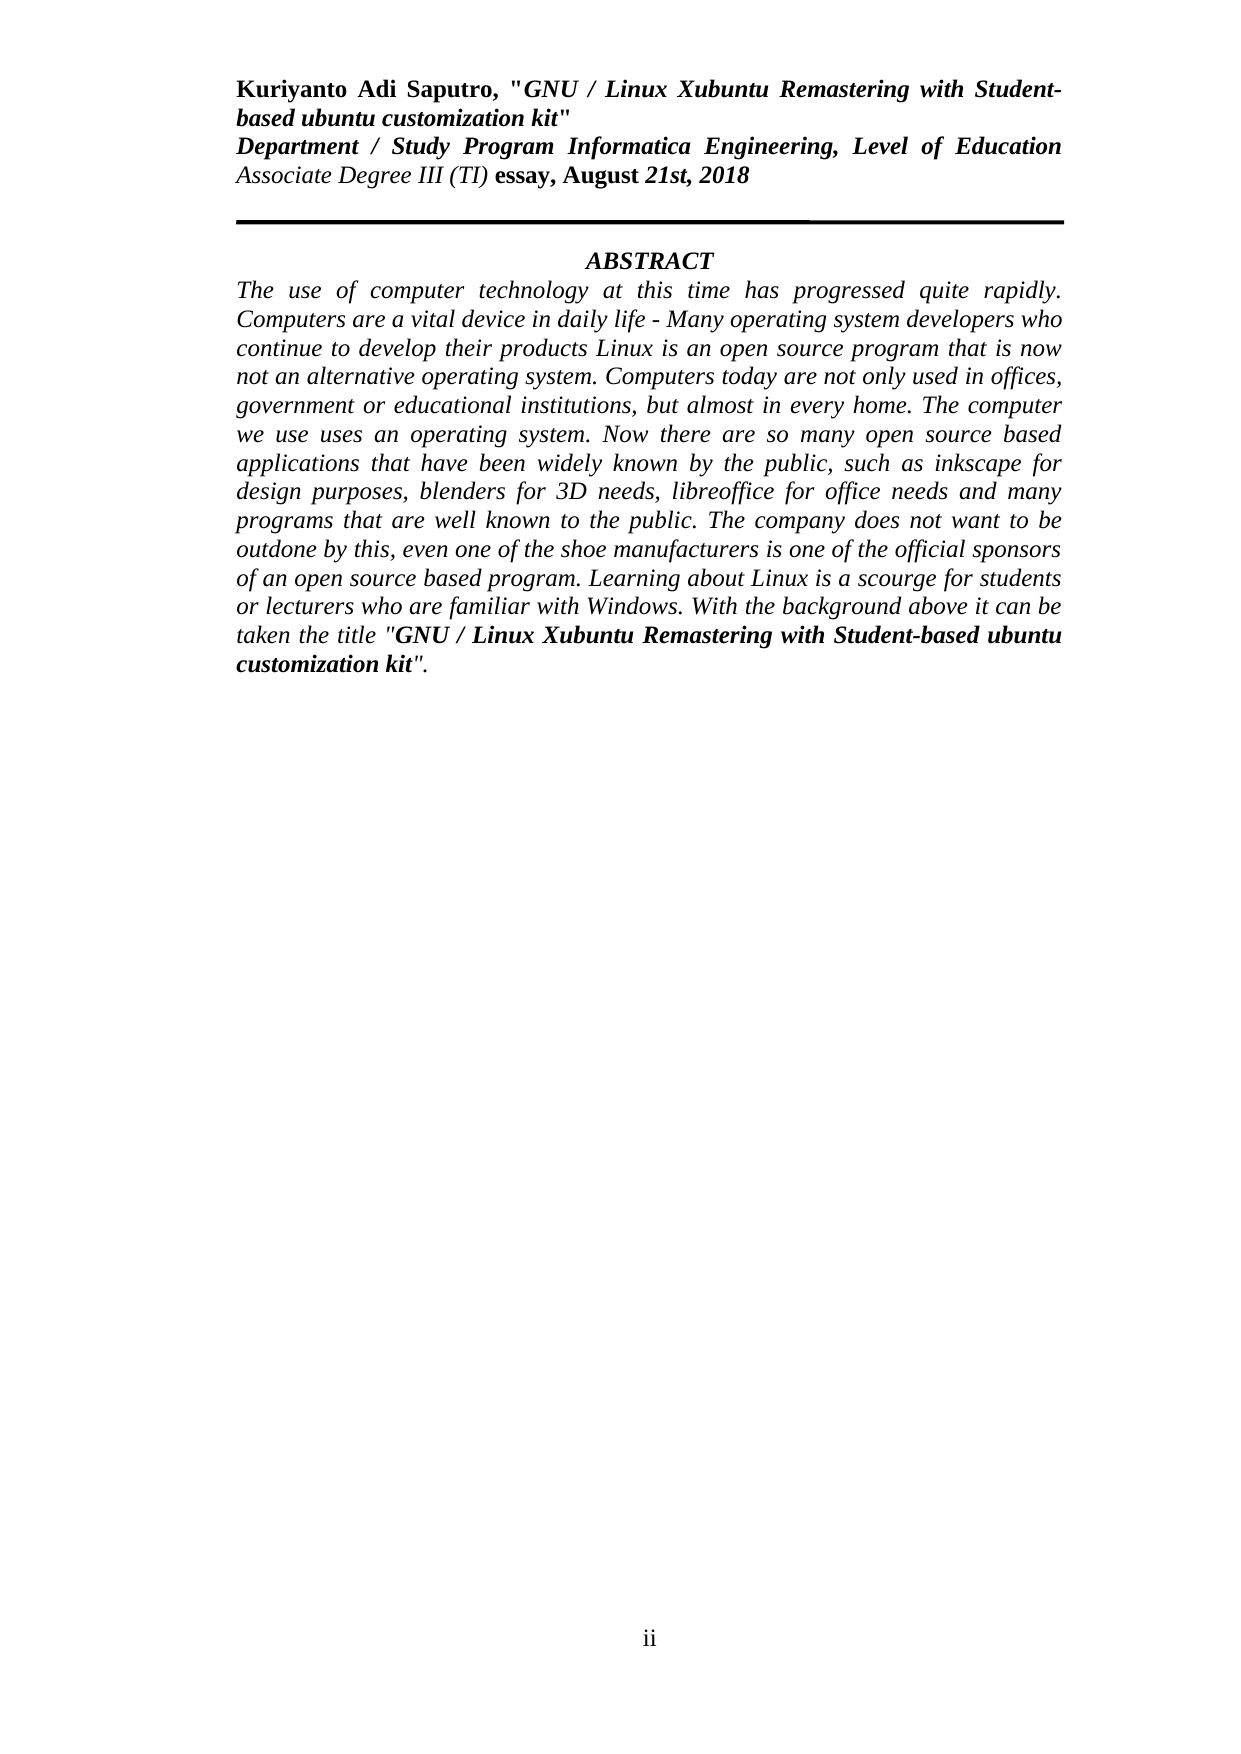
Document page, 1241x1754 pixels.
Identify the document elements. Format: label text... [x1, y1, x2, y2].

text The use of computer technology at this time has progressed quite rapidly. Computers are a vital device in daily life - Many operating system developers who continue to develop their products Linux is an open source program that is now not an alternative operating system. Computers today are not only used in offices, government or educational institutions, but almost in every home. The computer we use uses an operating system. Now there are so many open source based applications that have been widely known by the public, such as inkscape for design purposes, blenders for 3D needs, libreoffice for office needs and many programs that are well known to the public. The company does not want to be outdone by this, even one of the shoe manufacturers is one of the official sponsors of an open source based program. Learning about Linux is a scourge for students or lecturers who are familiar with Windows. With the background above it can be taken the title "GNU / Linux Xubuntu Remastering with Student-based ubuntu customization kit". [236, 275, 1063, 678]
text ABSTRACT [236, 246, 1063, 275]
